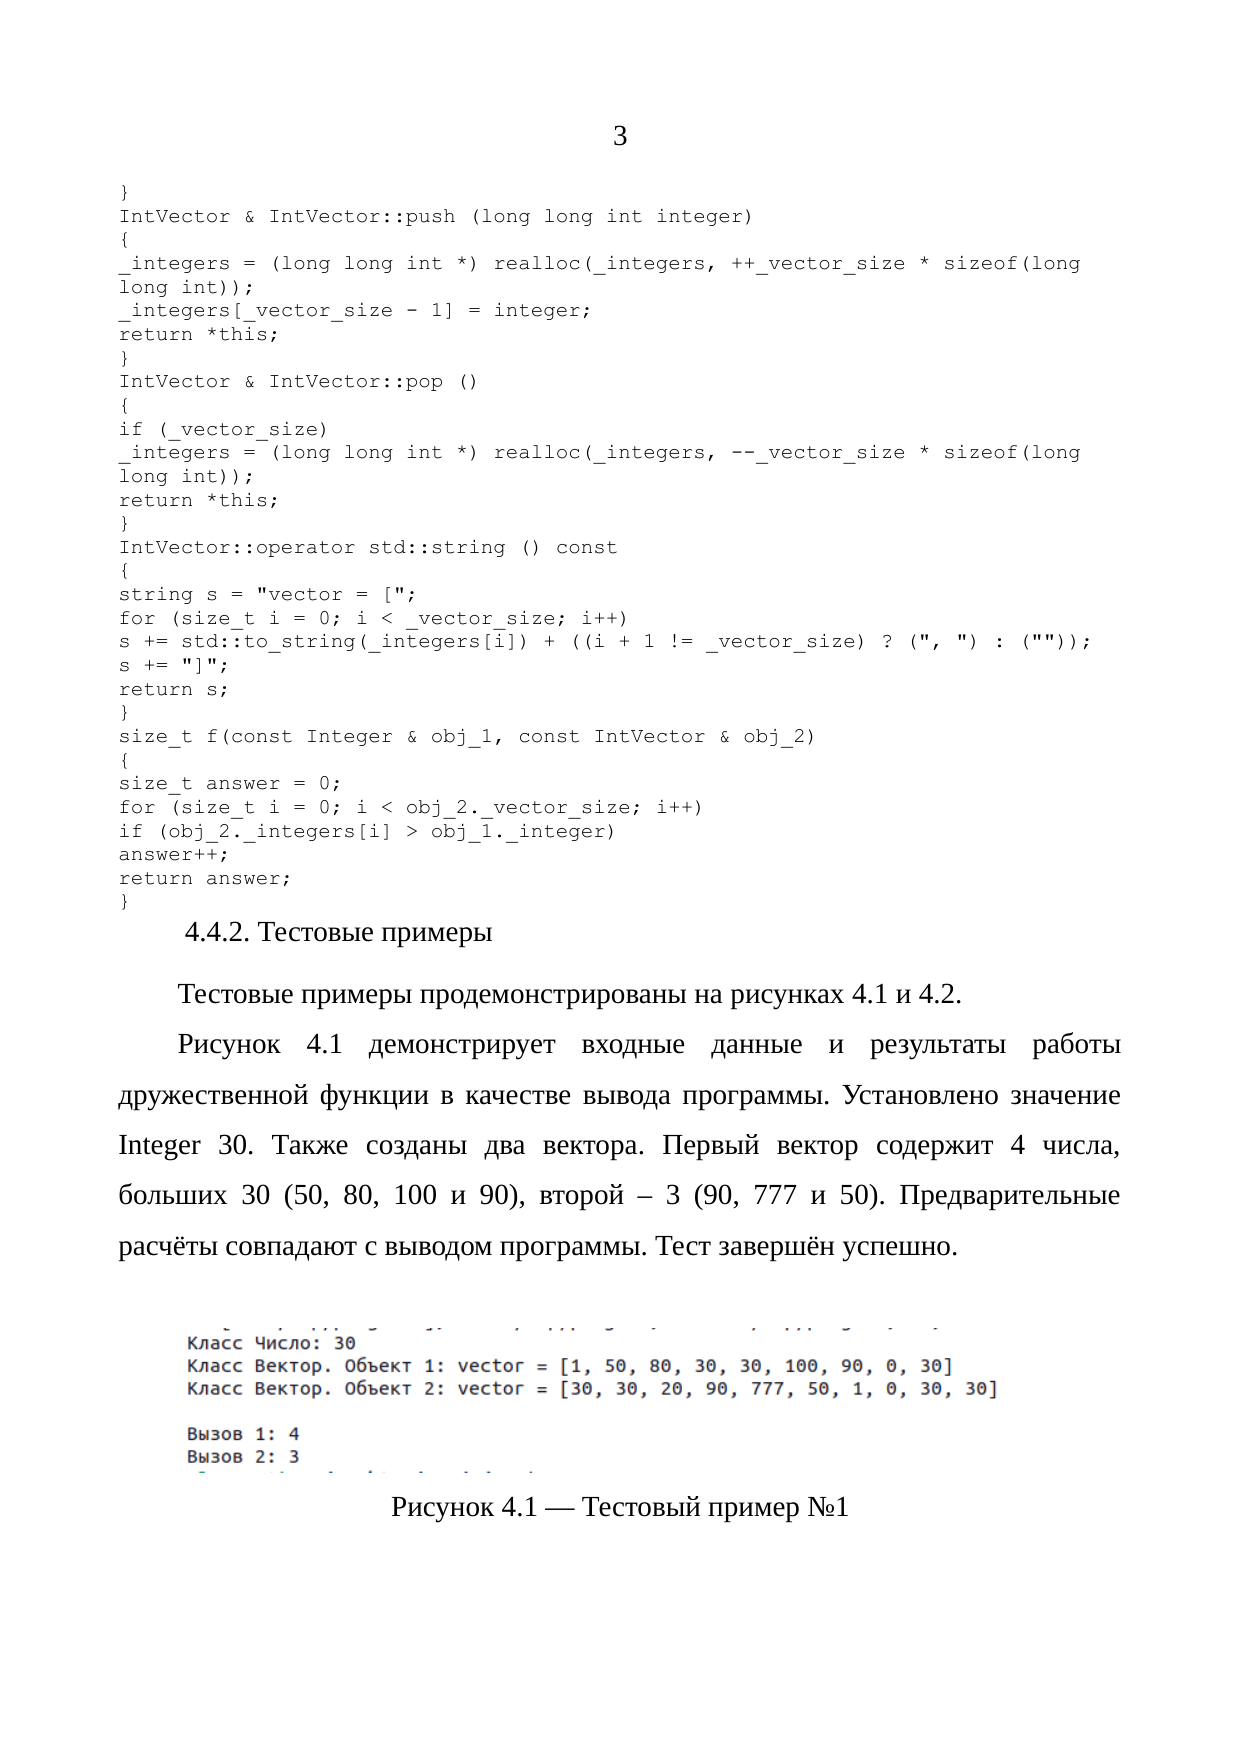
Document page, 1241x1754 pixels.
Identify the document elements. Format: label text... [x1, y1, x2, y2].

text { [118, 749, 1122, 772]
text s += "]"; [118, 654, 1122, 678]
text size_t answer = 0; [118, 772, 1122, 796]
text IntVector & IntVector::push (long long int integer) [118, 205, 1122, 228]
text } [118, 701, 1122, 725]
text return *this; [118, 323, 1122, 347]
text } [118, 891, 1122, 914]
text } [118, 347, 1122, 370]
subtitle Тестовые примеры [118, 914, 1122, 948]
text if (obj_2._integers[i] > obj_1._integer) [118, 819, 1122, 843]
text IntVector::operator std::string () const [118, 536, 1122, 559]
text Тестовые примеры продемонстрированы на рисунках 4.1 и 4.2. [118, 976, 1122, 1010]
text size_t f(const Integer & obj_1, const IntVector & obj_2) [118, 725, 1122, 749]
text _integers = (long long int *) realloc(_integers, ++_vector_size * sizeof(long long int)); [118, 252, 1122, 299]
text } [118, 181, 1122, 205]
text string s = "vector = ["; [118, 583, 1122, 607]
text _integers = (long long int *) realloc(_integers, --_vector_size * sizeof(long long int)); [118, 441, 1122, 488]
text for (size_t i = 0; i < _vector_size; i++) [118, 607, 1122, 630]
text answer++; [118, 843, 1122, 867]
text for (size_t i = 0; i < obj_2._vector_size; i++) [118, 796, 1122, 819]
text Рисунок 4.1 демонстрирует входные данные и результаты работы дружественной функции в качестве вывода программы. Установлено значение Integer 30. Также созданы два вектора. Первый вектор содержит 4 числа, больших 30 (50, 80, 100 и 90), второй – 3 (90, 777 и 50). Предварительные расчёты совпадают с выводом программы. Тест завершён успешно. [118, 1027, 1122, 1261]
text return *this; [118, 488, 1122, 512]
text s += std::to_string(_integers[i]) + ((i + 1 != _vector_size) ? (", ") : ("")); [118, 630, 1122, 654]
text if (_vector_size) [118, 418, 1122, 441]
text _integers[_vector_size - 1] = integer; [118, 299, 1122, 323]
text { [118, 559, 1122, 583]
text } [118, 512, 1122, 536]
text Рисунок 4.1 — Тестовый пример №1 [187, 1473, 1053, 1522]
text return answer; [118, 867, 1122, 891]
text { [118, 228, 1122, 252]
text { [118, 394, 1122, 418]
picture [187, 1328, 1054, 1473]
text IntVector & IntVector::pop () [118, 370, 1122, 394]
text return s; [118, 678, 1122, 701]
